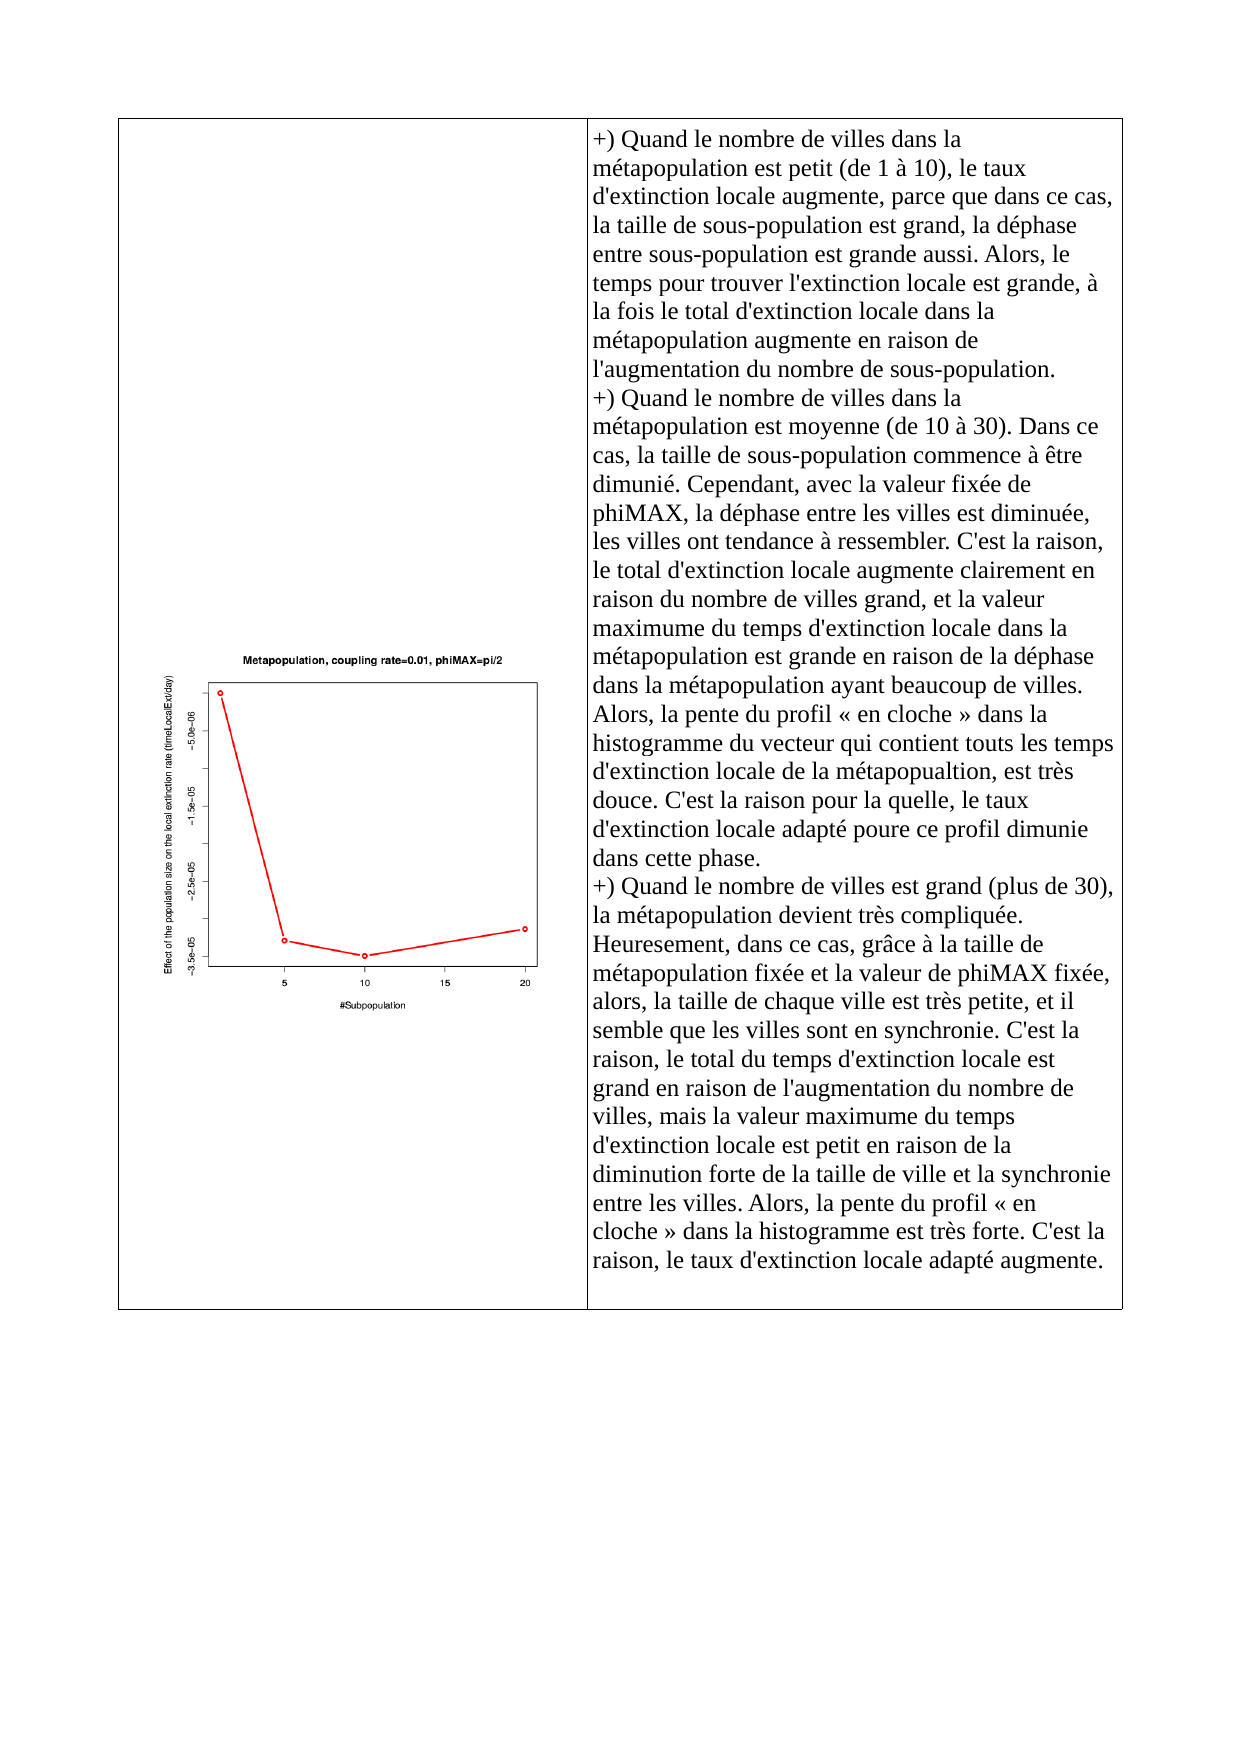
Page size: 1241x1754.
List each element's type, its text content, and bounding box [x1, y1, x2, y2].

picture [164, 648, 550, 1018]
table_header +) Quand le nombre de villes dans la métapopulation est petit (de 1 à 10), le taux d'extinction locale augmente, parce que dans ce cas, la taille de sous-population est grand, la déphase entre sous-population est grande aussi. Alors, le temps pour trouver l'extinction locale est grande, à la fois le total d'extinction locale dans la métapopulation augmente en raison de l'augmentation du nombre de sous-population. +) Quand le nombre de villes dans la métapopulation est moyenne (de 10 à 30). Dans ce cas, la taille de sous-population commence à être dimunié. Cependant, avec la valeur fixée de phiMAX, la déphase entre les villes est diminuée, les villes ont tendance à ressembler. C'est la raison, le total d'extinction locale augmente clairement en raison du nombre de villes grand, et la valeur maximume du temps d'extinction locale dans la métapopulation est grande en raison de la déphase dans la métapopulation ayant beaucoup de villes. Alors, la pente du profil « en cloche » dans la histogramme du vecteur qui contient touts les temps d'extinction locale de la métapopualtion, est très douce. C'est la raison pour la quelle, le taux d'extinction locale adapté poure ce profil dimunie dans cette phase. +) Quand le nombre de villes est grand (plus de 30), la métapopulation devient très compliquée. Heuresement, dans ce cas, grâce à la taille de métapopulation fixée et la valeur de phiMAX fixée, alors, la taille de chaque ville est très petite, et il semble que les villes sont en synchronie. C'est la raison, le total du temps d'extinction locale est grand en raison de l'augmentation du nombre de villes, mais la valeur maximume du temps d'extinction locale est petit en raison de la diminution forte de la taille de ville et la synchronie entre les villes. Alors, la pente du profil « en cloche » dans la histogramme est très forte. C'est la raison, le taux d'extinction locale adapté augmente. [588, 119, 1122, 1308]
table_cell [119, 119, 587, 1308]
